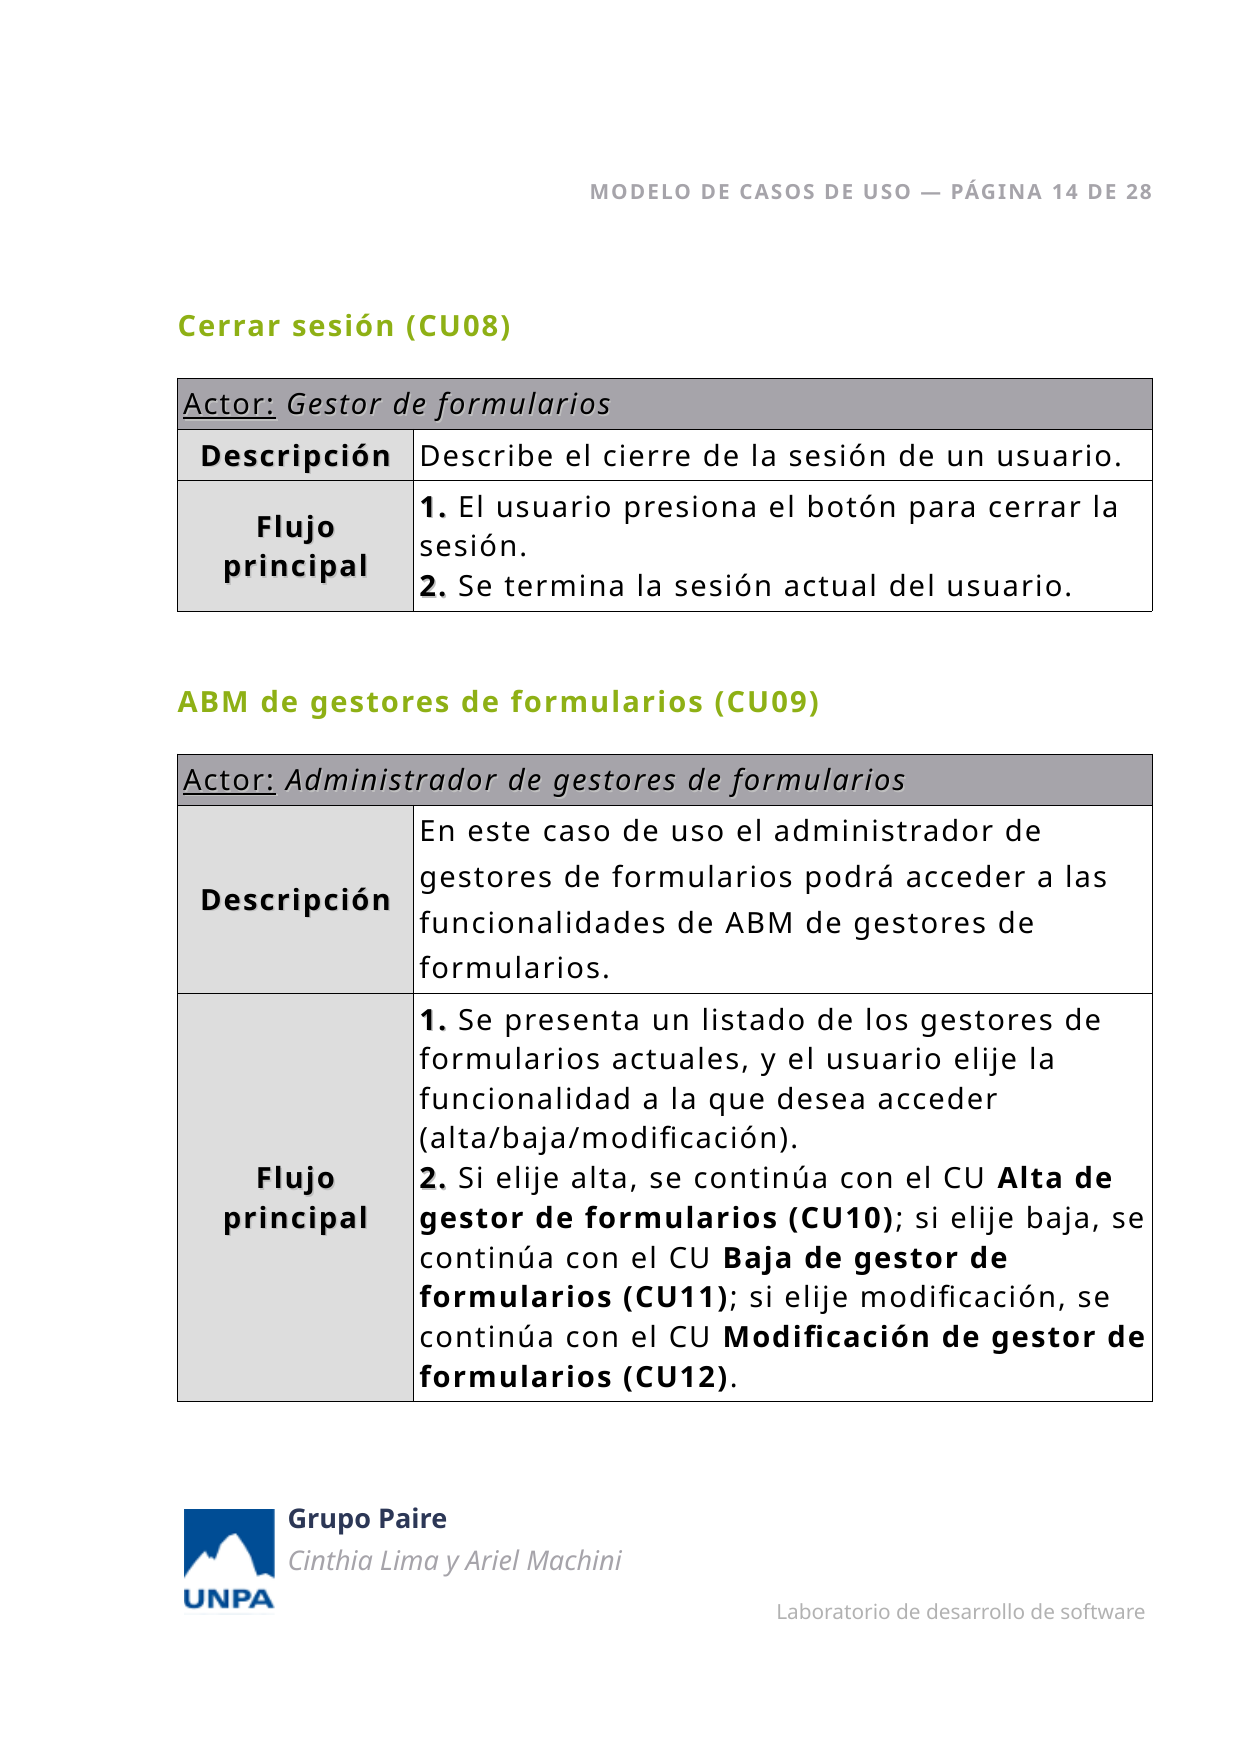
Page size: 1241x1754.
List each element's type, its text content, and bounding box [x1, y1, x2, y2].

table_cell Describe el cierre de la sesión de un usuario. [414, 430, 1152, 480]
table_cell Flujo principal [178, 994, 413, 1401]
subtitle ABM de gestores de formularios (CU09) [177, 682, 1152, 721]
table_cell Flujo principal [178, 481, 413, 611]
table_cell En este caso de uso el administrador de gestores de formularios podrá acceder a las funcionalidades de ABM de gestores de formularios. [414, 806, 1152, 993]
table_cell Descripción [178, 806, 413, 993]
picture [184, 1509, 275, 1615]
table_cell 1. El usuario presiona el botón para cerrar la sesión. 2. Se termina la sesión actual del usuario. [414, 481, 1152, 611]
table_cell Descripción [178, 430, 413, 480]
table_cell 1. Se presenta un listado de los gestores de formularios actuales, y el usuario elije la funcionalidad a la que desea acceder (alta/baja/modificación). 2. Si elije alta, se continúa con el CU Alta de gestor de formularios (CU10); si elije baja, se continúa con el CU Baja de gestor de formularios (CU11); si elije modificación, se continúa con el CU Modificación de gestor de formularios (CU12). [414, 994, 1152, 1401]
subtitle Cerrar sesión (CU08) [177, 306, 1152, 345]
table_header Actor: Gestor de formularios [178, 379, 1152, 429]
table_header Actor: Administrador de gestores de formularios [178, 755, 1152, 805]
